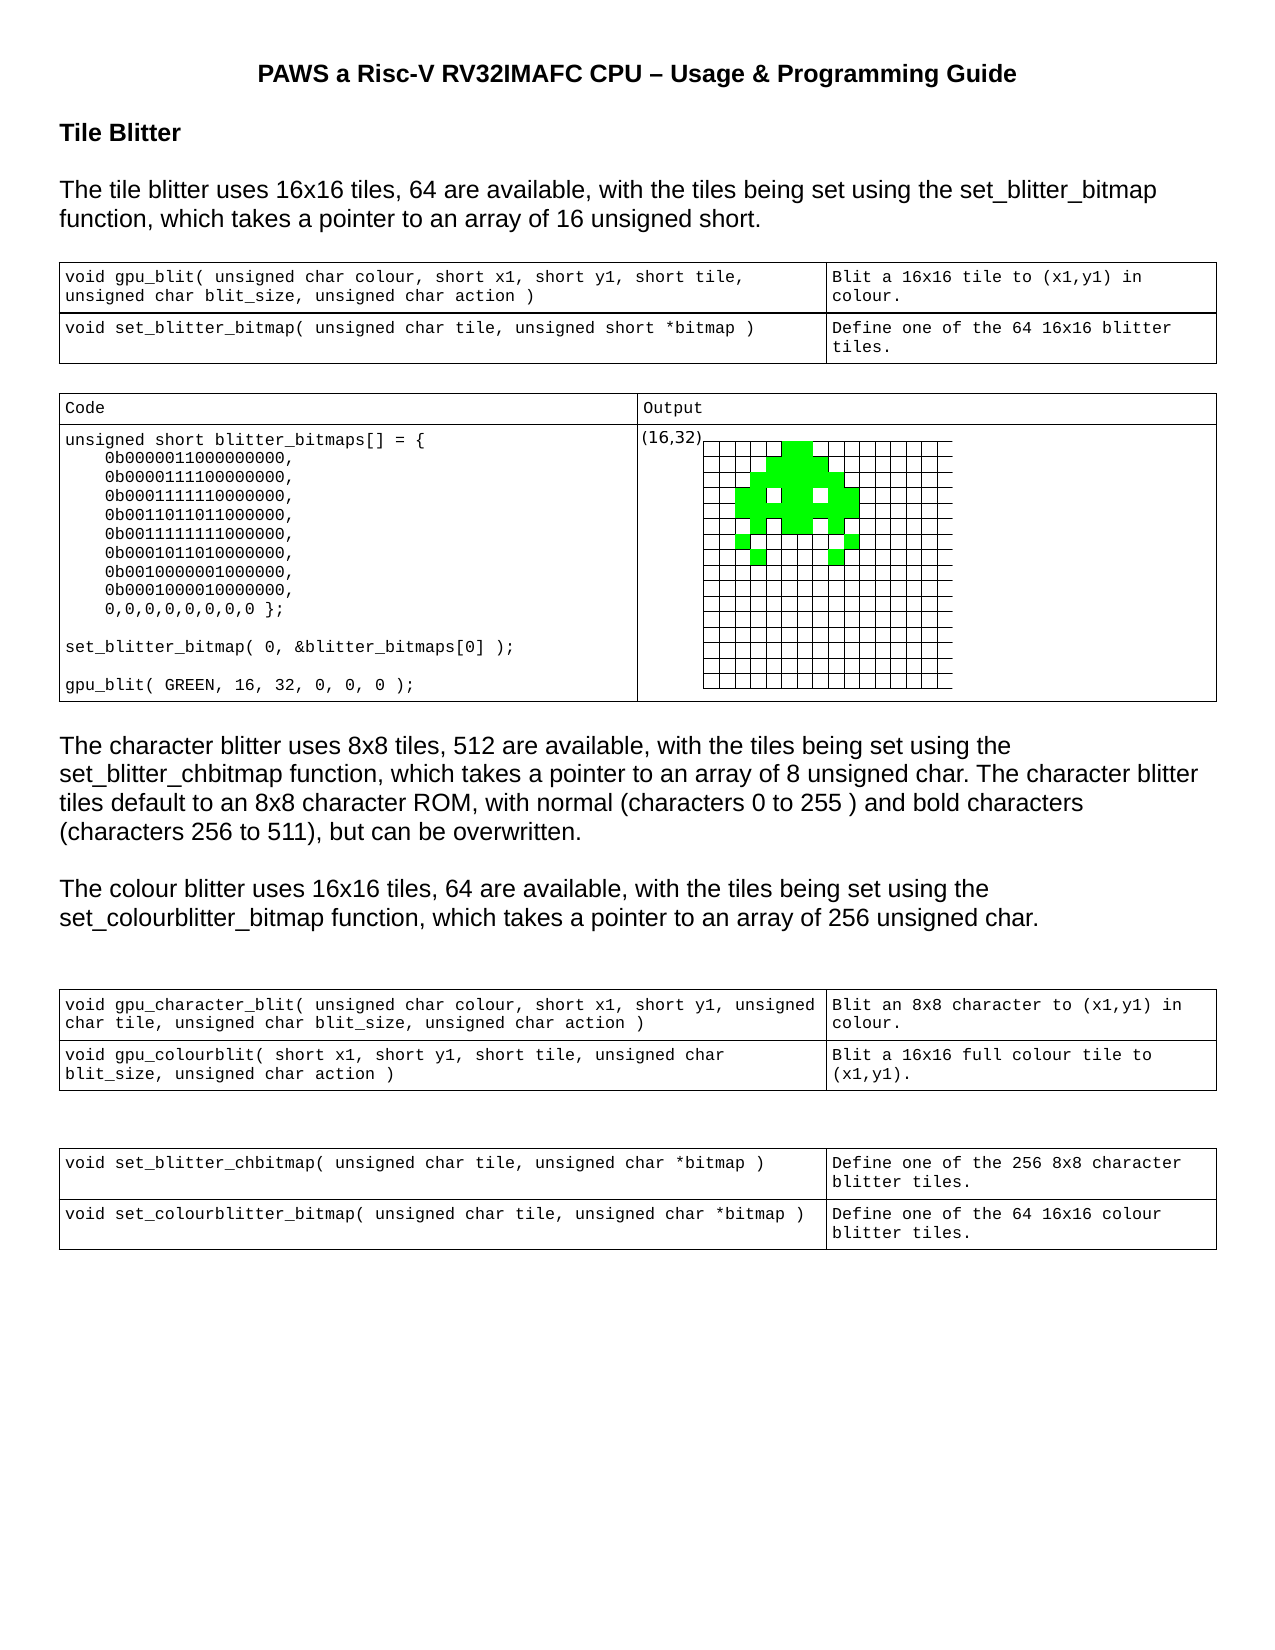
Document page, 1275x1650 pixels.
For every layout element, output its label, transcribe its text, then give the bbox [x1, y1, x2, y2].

table_cell [638, 425, 1216, 701]
table_header Output [638, 394, 1216, 424]
table_header void gpu_blit( unsigned char colour, short x1, short y1, short tile, unsigned char blit_size, unsigned char action ) [60, 263, 826, 312]
table_cell unsigned short blitter_bitmaps[] = { 0b0000011000000000, 0b0000111100000000, 0b0001111110000000, 0b0011011011000000, 0b0011111111000000, 0b0001011010000000, 0b0010000001000000, 0b0001000010000000, 0,0,0,0,0,0,0,0 }; set_blitter_bitmap( 0, &blitter_bitmaps[0] ); gpu_blit( GREEN, 16, 32, 0, 0, 0 ); [60, 425, 637, 701]
table_cell Blit a 16x16 full colour tile to (x1,y1). [827, 1041, 1216, 1090]
table_cell Define one of the 64 16x16 colour blitter tiles. [827, 1200, 1216, 1249]
table_header Define one of the 256 8x8 character blitter tiles. [827, 1149, 1216, 1198]
table_header Blit an 8x8 character to (x1,y1) in colour. [827, 990, 1216, 1039]
table_header void set_blitter_chbitmap( unsigned char tile, unsigned char *bitmap ) [60, 1149, 826, 1198]
table_header Blit a 16x16 tile to (x1,y1) in colour. [827, 263, 1216, 312]
table_header void gpu_character_blit( unsigned char colour, short x1, short y1, unsigned char tile, unsigned char blit_size, unsigned char action ) [60, 990, 826, 1039]
table_cell void gpu_colourblit( short x1, short y1, short tile, unsigned char blit_size, unsigned char action ) [60, 1041, 826, 1090]
text The tile blitter uses 16x16 tiles, 64 are available, with the tiles being set using the set_blitter_bitmap function, which takes a pointer to an array of 16 unsigned short. [59, 176, 1216, 233]
table_header void set_blitter_bitmap( unsigned char tile, unsigned short *bitmap ) [60, 314, 826, 363]
table_header Define one of the 64 16x16 blitter tiles. [827, 314, 1216, 363]
table_cell void set_colourblitter_bitmap( unsigned char tile, unsigned char *bitmap ) [60, 1200, 826, 1249]
text The colour blitter uses 16x16 tiles, 64 are available, with the tiles being set using the set_colourblitter_bitmap function, which takes a pointer to an array of 256 unsigned char. [59, 874, 1216, 932]
text Tile Blitter [59, 118, 1216, 147]
table_header Code [60, 394, 637, 424]
text The character blitter uses 8x8 tiles, 512 are available, with the tiles being set using the set_blitter_chbitmap function, which takes a pointer to an array of 8 unsigned char. The character blitter tiles default to an 8x8 character ROM, with normal (characters 0 to 255 ) and bold characters (characters 256 to 511), but can be overwritten. [59, 731, 1216, 846]
